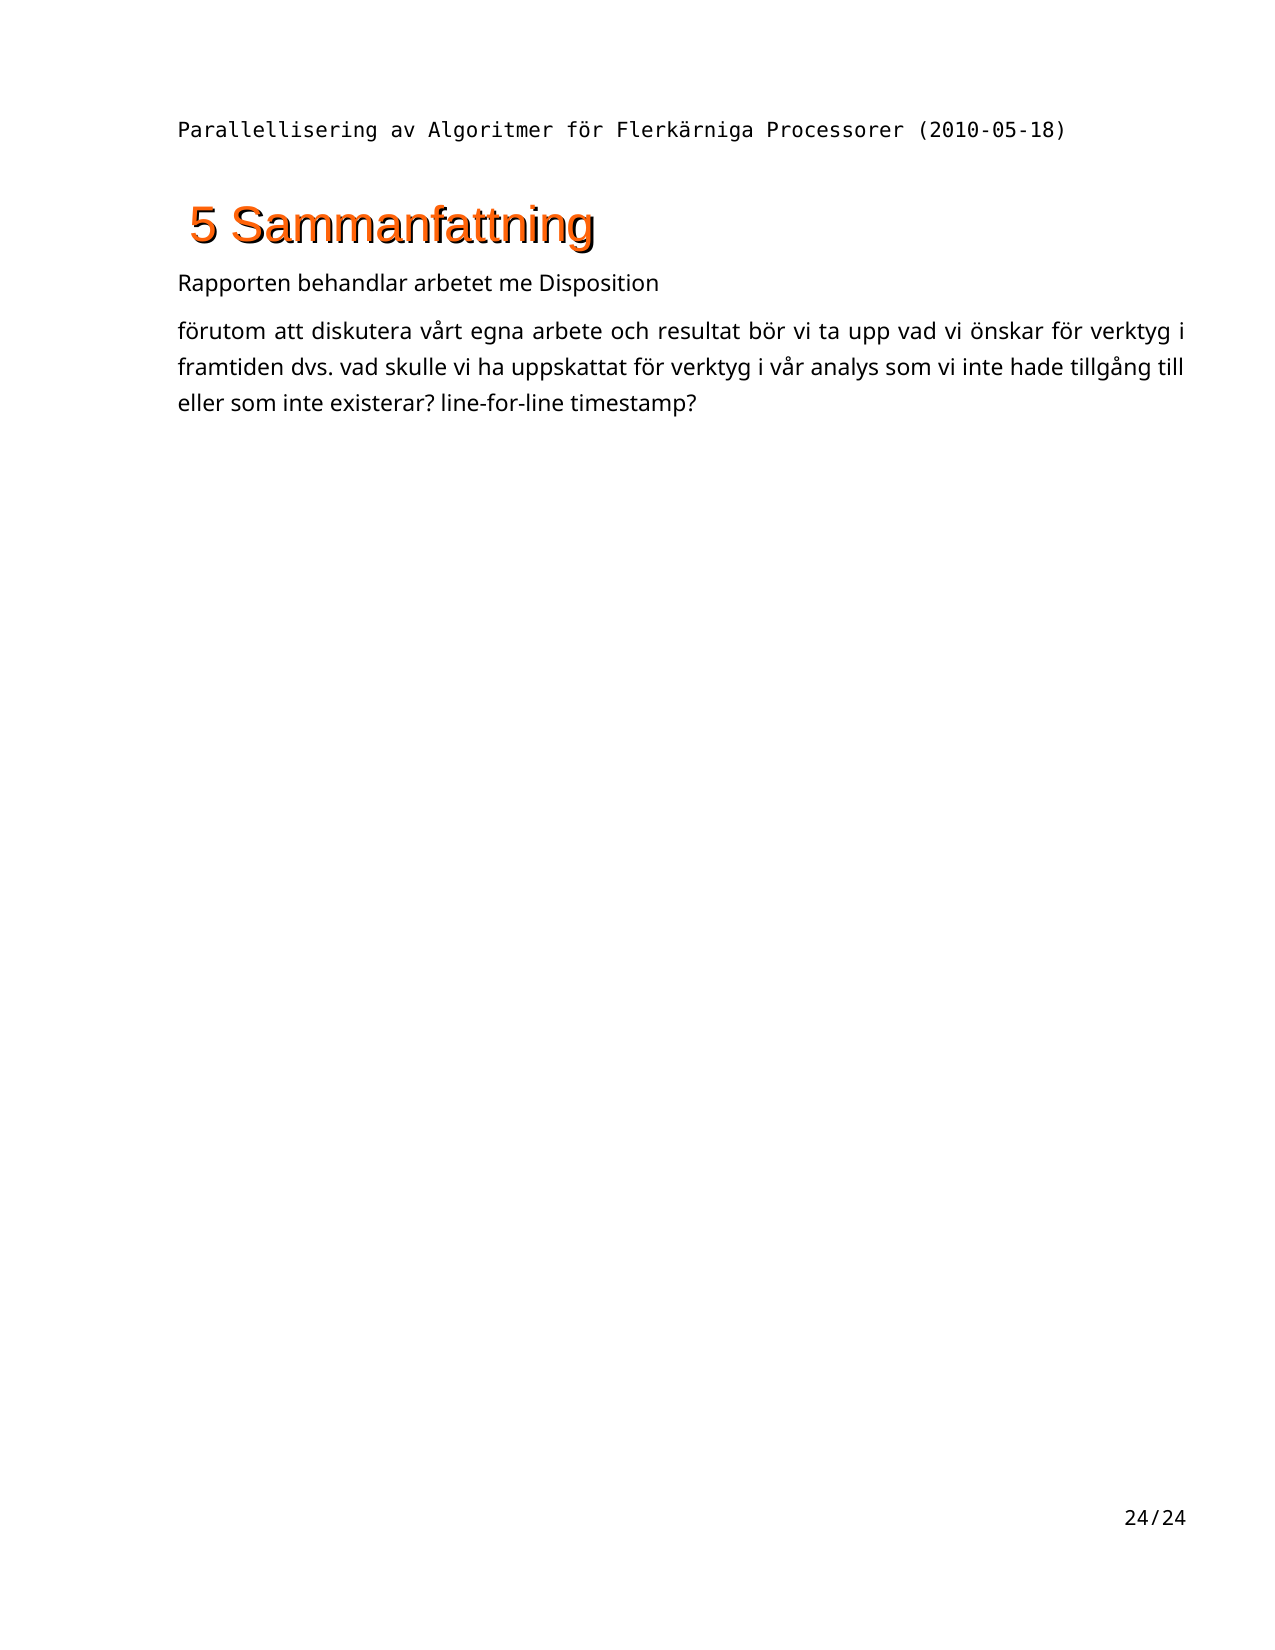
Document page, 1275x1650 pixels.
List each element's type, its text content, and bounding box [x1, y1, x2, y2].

text förutom att diskutera vårt egna arbete och resultat bör vi ta upp vad vi önskar för verktyg i framtiden dvs. vad skulle vi ha uppskattat för verktyg i vår analys som vi inte hade tillgång till eller som inte existerar? line-for-line timestamp? [177, 346, 1186, 351]
subtitle 5 Sammanfattning [595, 196, 1171, 252]
text Rapporten behandlar arbetet me Disposition [665, 267, 1186, 298]
text förutom att diskutera vårt egna arbete och resultat bör vi ta upp vad vi önskar för verktyg i framtiden dvs. vad skulle vi ha uppskattat för verktyg i vår analys som vi inte hade tillgång till eller som inte existerar? line-for-line timestamp? [177, 382, 1186, 418]
